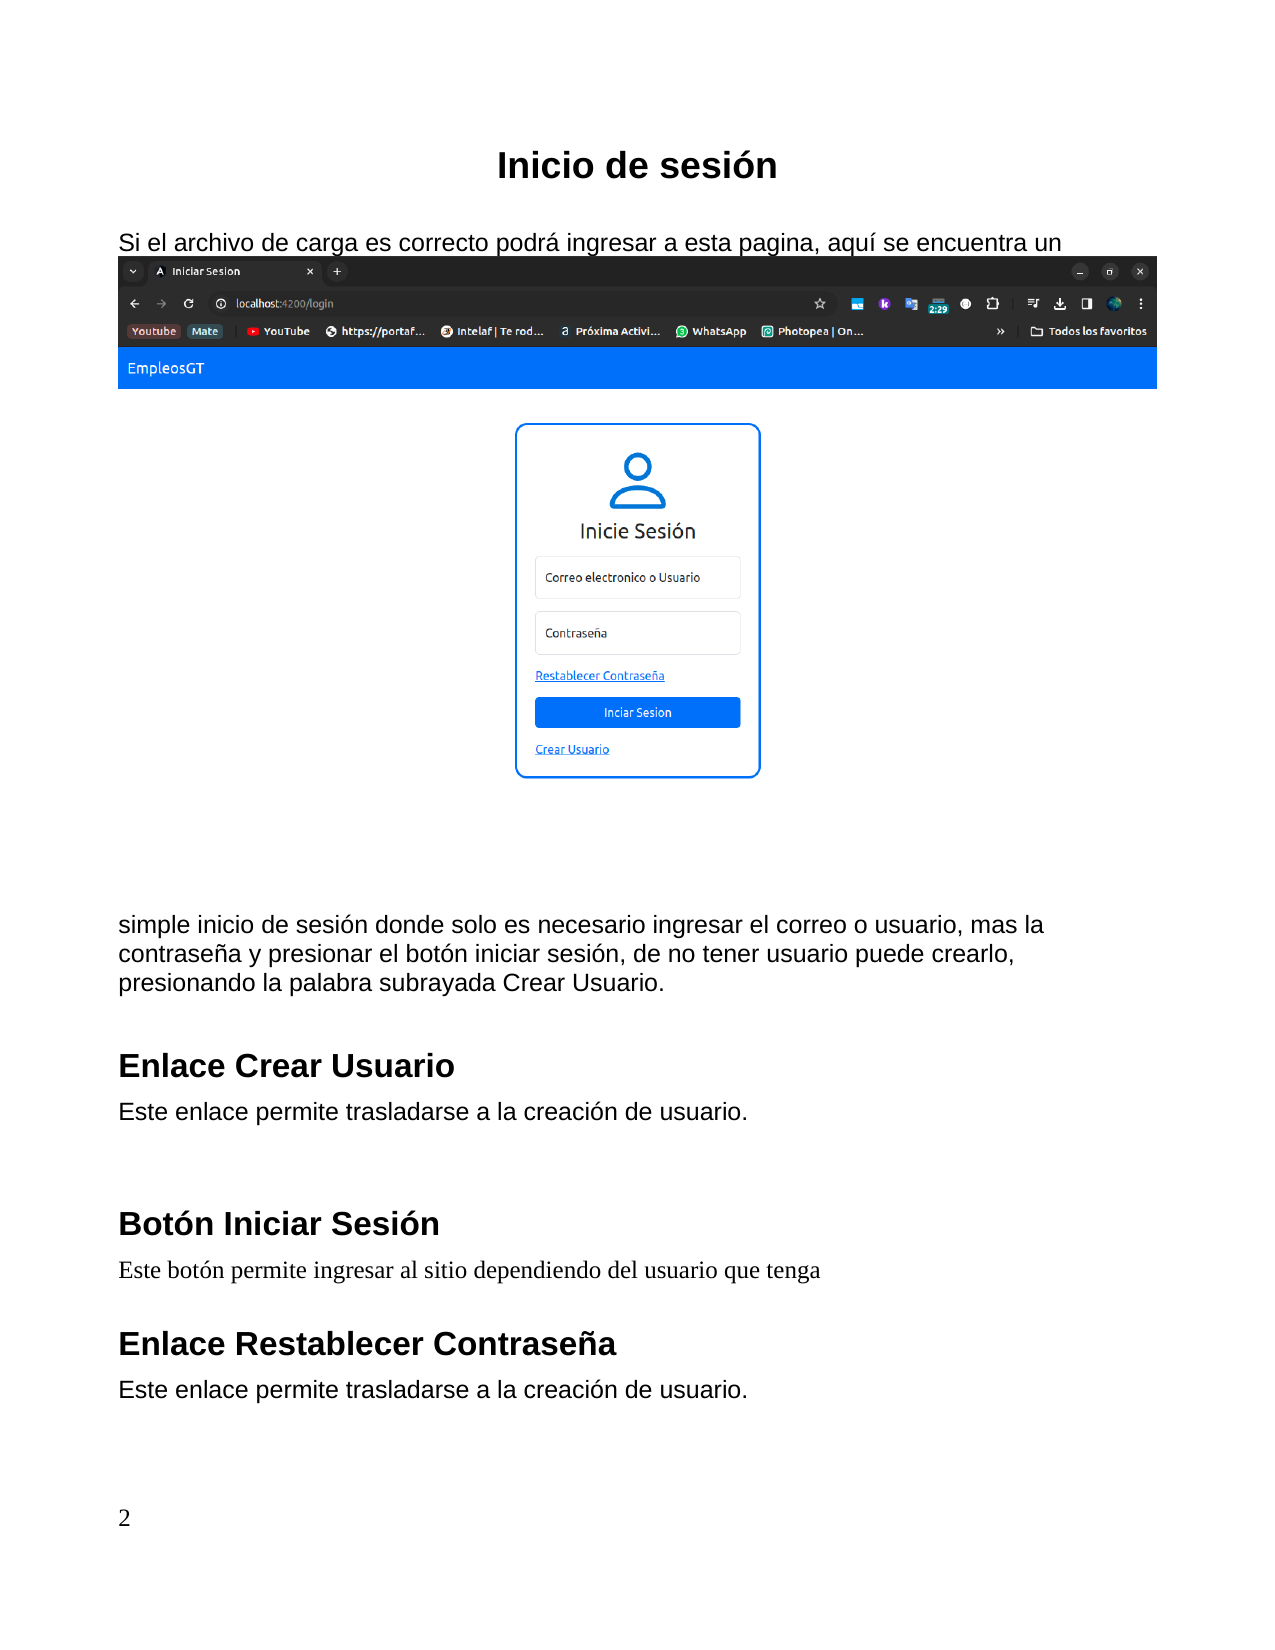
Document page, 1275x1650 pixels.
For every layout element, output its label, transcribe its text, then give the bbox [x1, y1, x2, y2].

subtitle Enlace Crear Usuario [118, 1046, 1157, 1085]
picture [118, 256, 1157, 911]
text Este enlace permite trasladarse a la creación de usuario. [118, 1375, 1157, 1403]
text simple inicio de sesión donde solo es necesario ingresar el correo o usuario, mas la contraseña y presionar el botón iniciar sesión, de no tener usuario puede crearlo, presionando la palabra subrayada Crear Usuario. [118, 911, 1157, 1026]
text Este enlace permite trasladarse a la creación de usuario. [118, 1097, 1157, 1126]
subtitle Botón Iniciar Sesión [118, 1204, 1157, 1243]
text Si el archivo de carga es correcto podrá ingresar a esta pagina, aquí se encuentra un [118, 227, 1157, 256]
text Este botón permite ingresar al sitio dependiendo del usuario que tenga [118, 1255, 1157, 1284]
subtitle Enlace Restablecer Contraseña [118, 1324, 1157, 1362]
subtitle Inicio de sesión [118, 143, 1157, 186]
